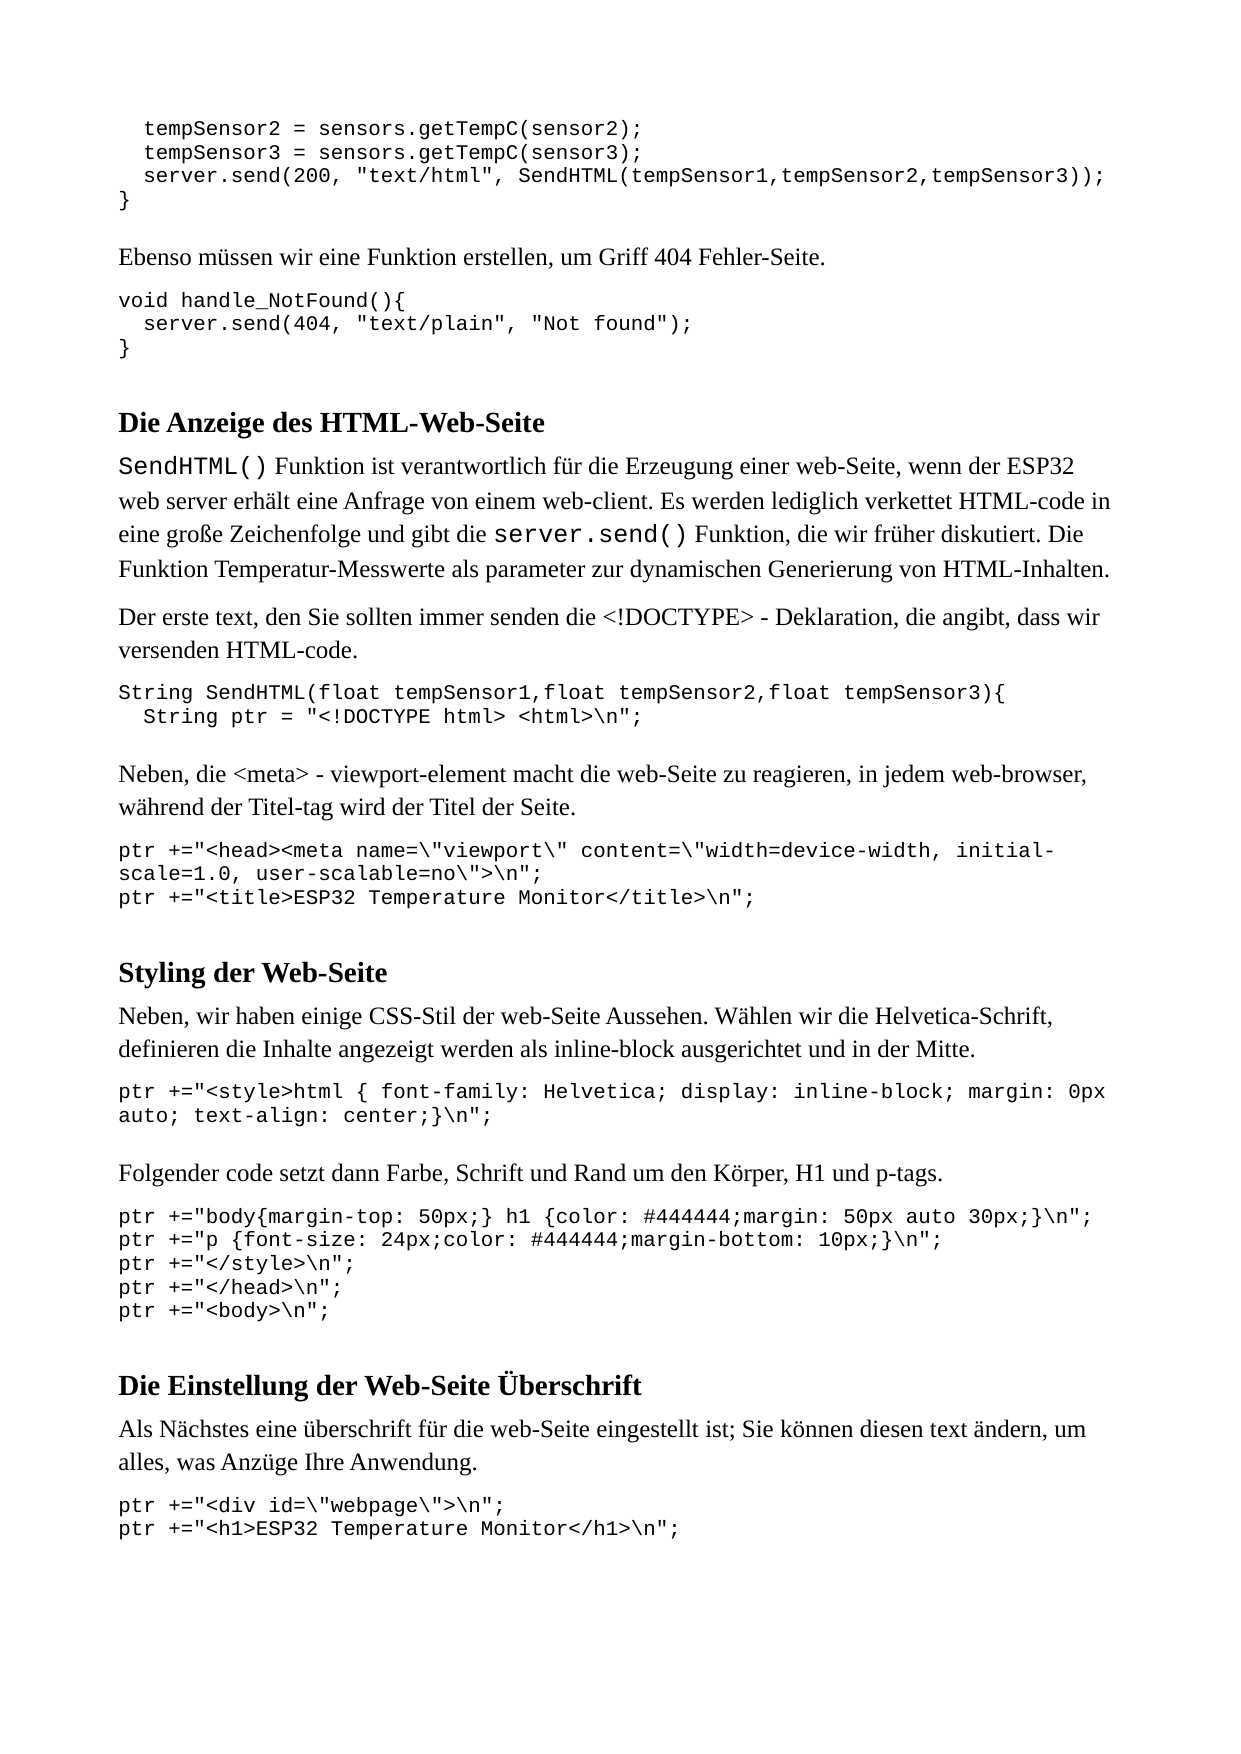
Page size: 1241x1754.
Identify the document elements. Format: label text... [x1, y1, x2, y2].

text } [118, 189, 1122, 213]
text ptr +="p {font-size: 24px;color: #444444;margin-bottom: 10px;}\n"; [118, 1229, 1122, 1253]
text Ebenso müssen wir eine Funktion erstellen, um Griff 404 Fehler-Seite. [118, 242, 1122, 271]
text ptr +="body{margin-top: 50px;} h1 {color: #444444;margin: 50px auto 30px;}\n"; [118, 1206, 1122, 1229]
text ptr +="<title>ESP32 Temperature Monitor</title>\n"; [118, 887, 1122, 911]
subtitle Styling der Web-Seite [118, 955, 1122, 988]
text server.send(200, "text/html", SendHTML(tempSensor1,tempSensor2,tempSensor3)); [118, 165, 1122, 189]
subtitle Die Einstellung der Web-Seite Überschrift [118, 1368, 1122, 1402]
text String SendHTML(float tempSensor1,float tempSensor2,float tempSensor3){ [118, 682, 1122, 706]
text ptr +="<h1>ESP32 Temperature Monitor</h1>\n"; [118, 1518, 1122, 1542]
text SendHTML() Funktion ist verantwortlich für die Erzeugung einer web-Seite, wenn der ESP32 web server erhält eine Anfrage von einem web-client. Es werden lediglich verkettet HTML-code in eine große Zeichenfolge und gibt die server.send() Funktion, die wir früher diskutiert. Die Funktion Temperatur-Messwerte als parameter zur dynamischen Generierung von HTML-Inhalten. [118, 451, 1122, 583]
text ptr +="<head><meta name=\"viewport\" content=\"width=device-width, initial-scale=1.0, user-scalable=no\">\n"; [118, 840, 1122, 887]
text void handle_NotFound(){ [118, 290, 1122, 313]
text Neben, wir haben einige CSS-Stil der web-Seite Aussehen. Wählen wir die Helvetica-Schrift, definieren die Inhalte angezeigt werden als inline-block ausgerichtet und in der Mitte. [118, 1001, 1122, 1062]
text tempSensor2 = sensors.getTempC(sensor2); [118, 118, 1122, 142]
text Als Nächstes eine überschrift für die web-Seite eingestellt ist; Sie können diesen text ändern, um alles, was Anzüge Ihre Anwendung. [118, 1414, 1122, 1476]
text } [118, 337, 1122, 361]
text ptr +="</head>\n"; [118, 1277, 1122, 1300]
text ptr +="<style>html { font-family: Helvetica; display: inline-block; margin: 0px auto; text-align: center;}\n"; [118, 1081, 1122, 1129]
text ptr +="</style>\n"; [118, 1253, 1122, 1277]
text tempSensor3 = sensors.getTempC(sensor3); [118, 142, 1122, 165]
text Der erste text, den Sie sollten immer senden die <!DOCTYPE> - Deklaration, die angibt, dass wir versenden HTML-code. [118, 602, 1122, 663]
text Neben, die <meta> - viewport-element macht die web-Seite zu reagieren, in jedem web-browser, während der Titel-tag wird der Titel der Seite. [118, 759, 1122, 821]
text ptr +="<body>\n"; [118, 1300, 1122, 1324]
text server.send(404, "text/plain", "Not found"); [118, 313, 1122, 337]
subtitle Die Anzeige des HTML-Web-Seite [118, 405, 1122, 438]
text ptr +="<div id=\"webpage\">\n"; [118, 1495, 1122, 1518]
text String ptr = "<!DOCTYPE html> <html>\n"; [118, 706, 1122, 729]
text Folgender code setzt dann Farbe, Schrift und Rand um den Körper, H1 und p-tags. [118, 1158, 1122, 1187]
